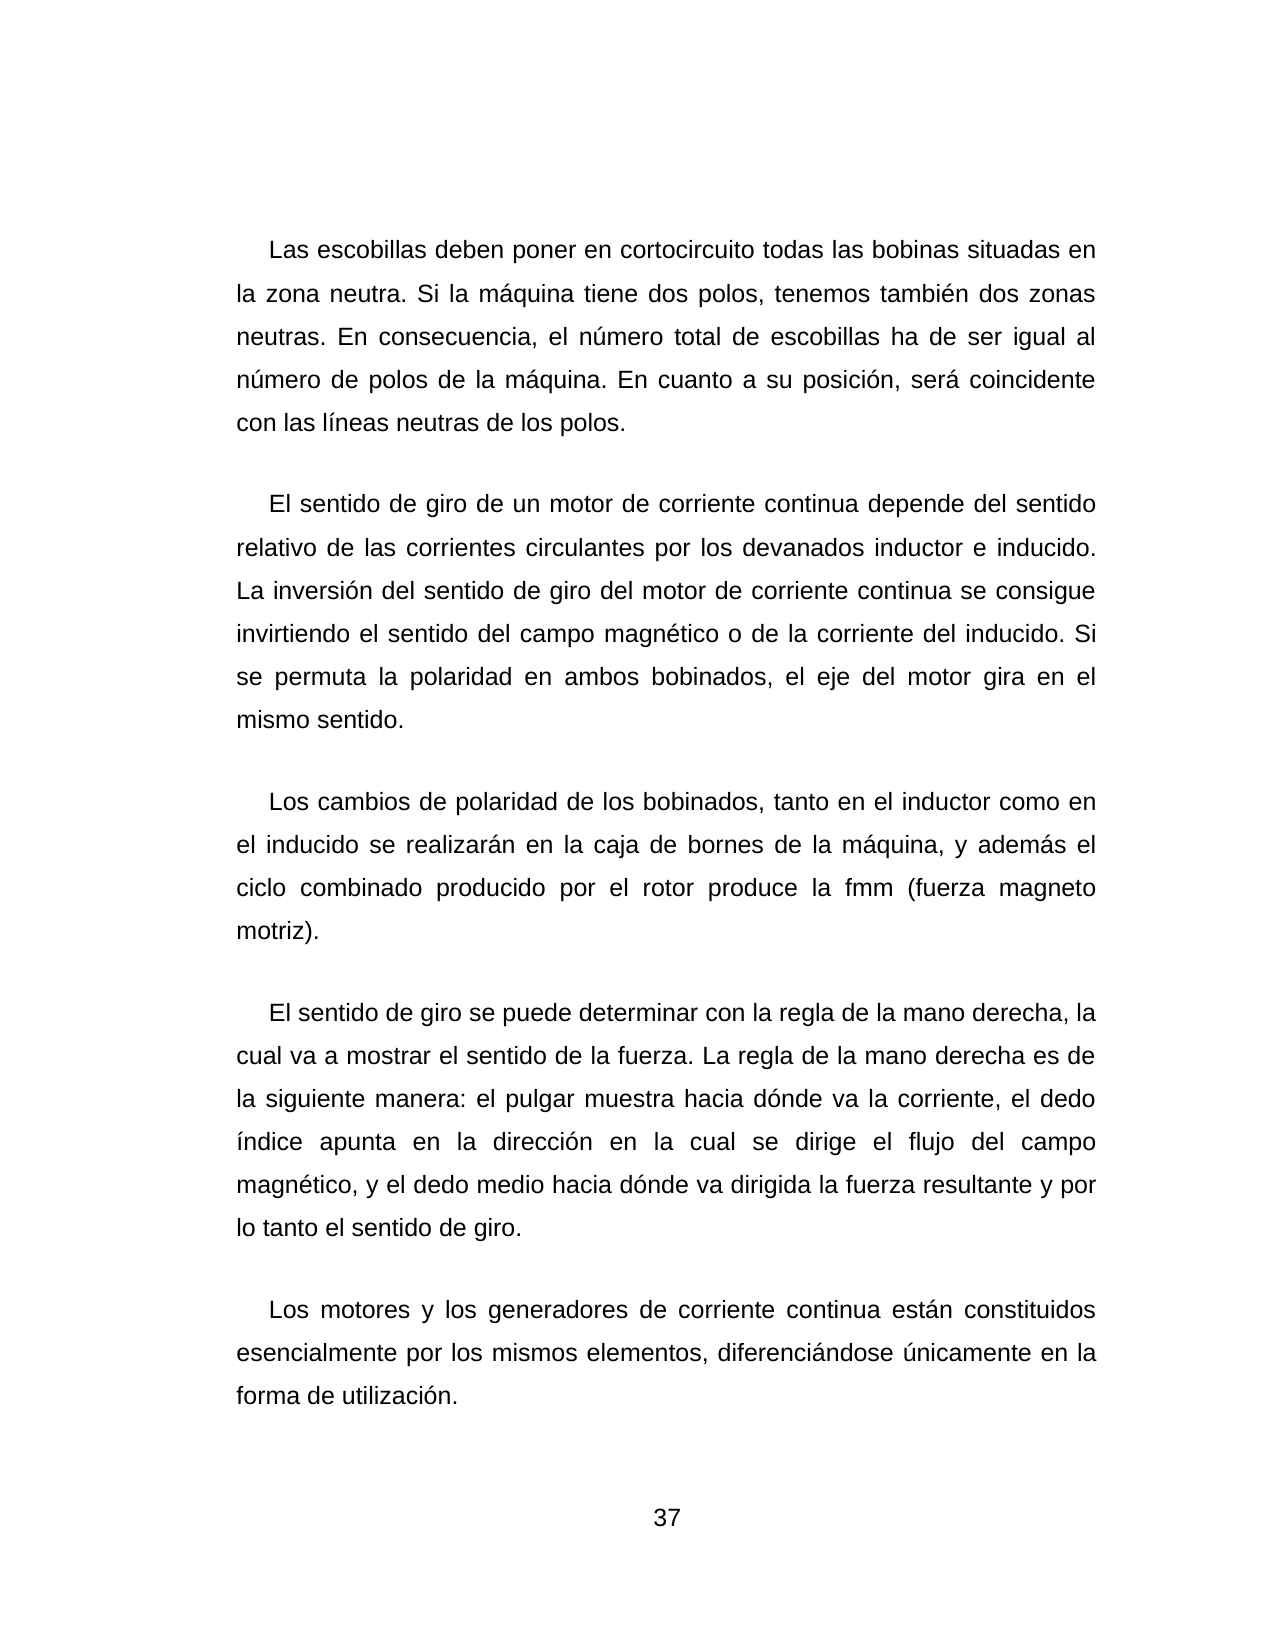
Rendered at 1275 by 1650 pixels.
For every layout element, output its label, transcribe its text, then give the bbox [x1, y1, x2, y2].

text El sentido de giro de un motor de corriente continua depende del sentido relativo de las corrientes circulantes por los devanados inductor e inducido. La inversión del sentido de giro del motor de corriente continua se consigue invirtiendo el sentido del campo magnético o de la corriente del inducido. Si se permuta la polaridad en ambos bobinados, el eje del motor gira en el mismo sentido. [236, 489, 1098, 734]
text Los motores y los generadores de corriente continua están constituidos esencialmente por los mismos elementos, diferenciándose únicamente en la forma de utilización. [236, 1295, 1098, 1410]
text Los cambios de polaridad de los bobinados, tanto en el inductor como en el inducido se realizarán en la caja de bornes de la máquina, y además el ciclo combinado producido por el rotor produce la fmm (fuerza magneto motriz). [236, 787, 1098, 945]
text Las escobillas deben poner en cortocircuito todas las bobinas situadas en la zona neutra. Si la máquina tiene dos polos, tenemos también dos zonas neutras. En consecuencia, el número total de escobillas ha de ser igual al número de polos de la máquina. En cuanto a su posición, será coincidente con las líneas neutras de los polos. [236, 235, 1098, 437]
text El sentido de giro se puede determinar con la regla de la mano derecha, la cual va a mostrar el sentido de la fuerza. La regla de la mano derecha es de la siguiente manera: el pulgar muestra hacia dónde va la corriente, el dedo índice apunta en la dirección en la cual se dirige el flujo del campo magnético, y el dedo medio hacia dónde va dirigida la fuerza resultante y por lo tanto el sentido de giro. [236, 998, 1098, 1242]
